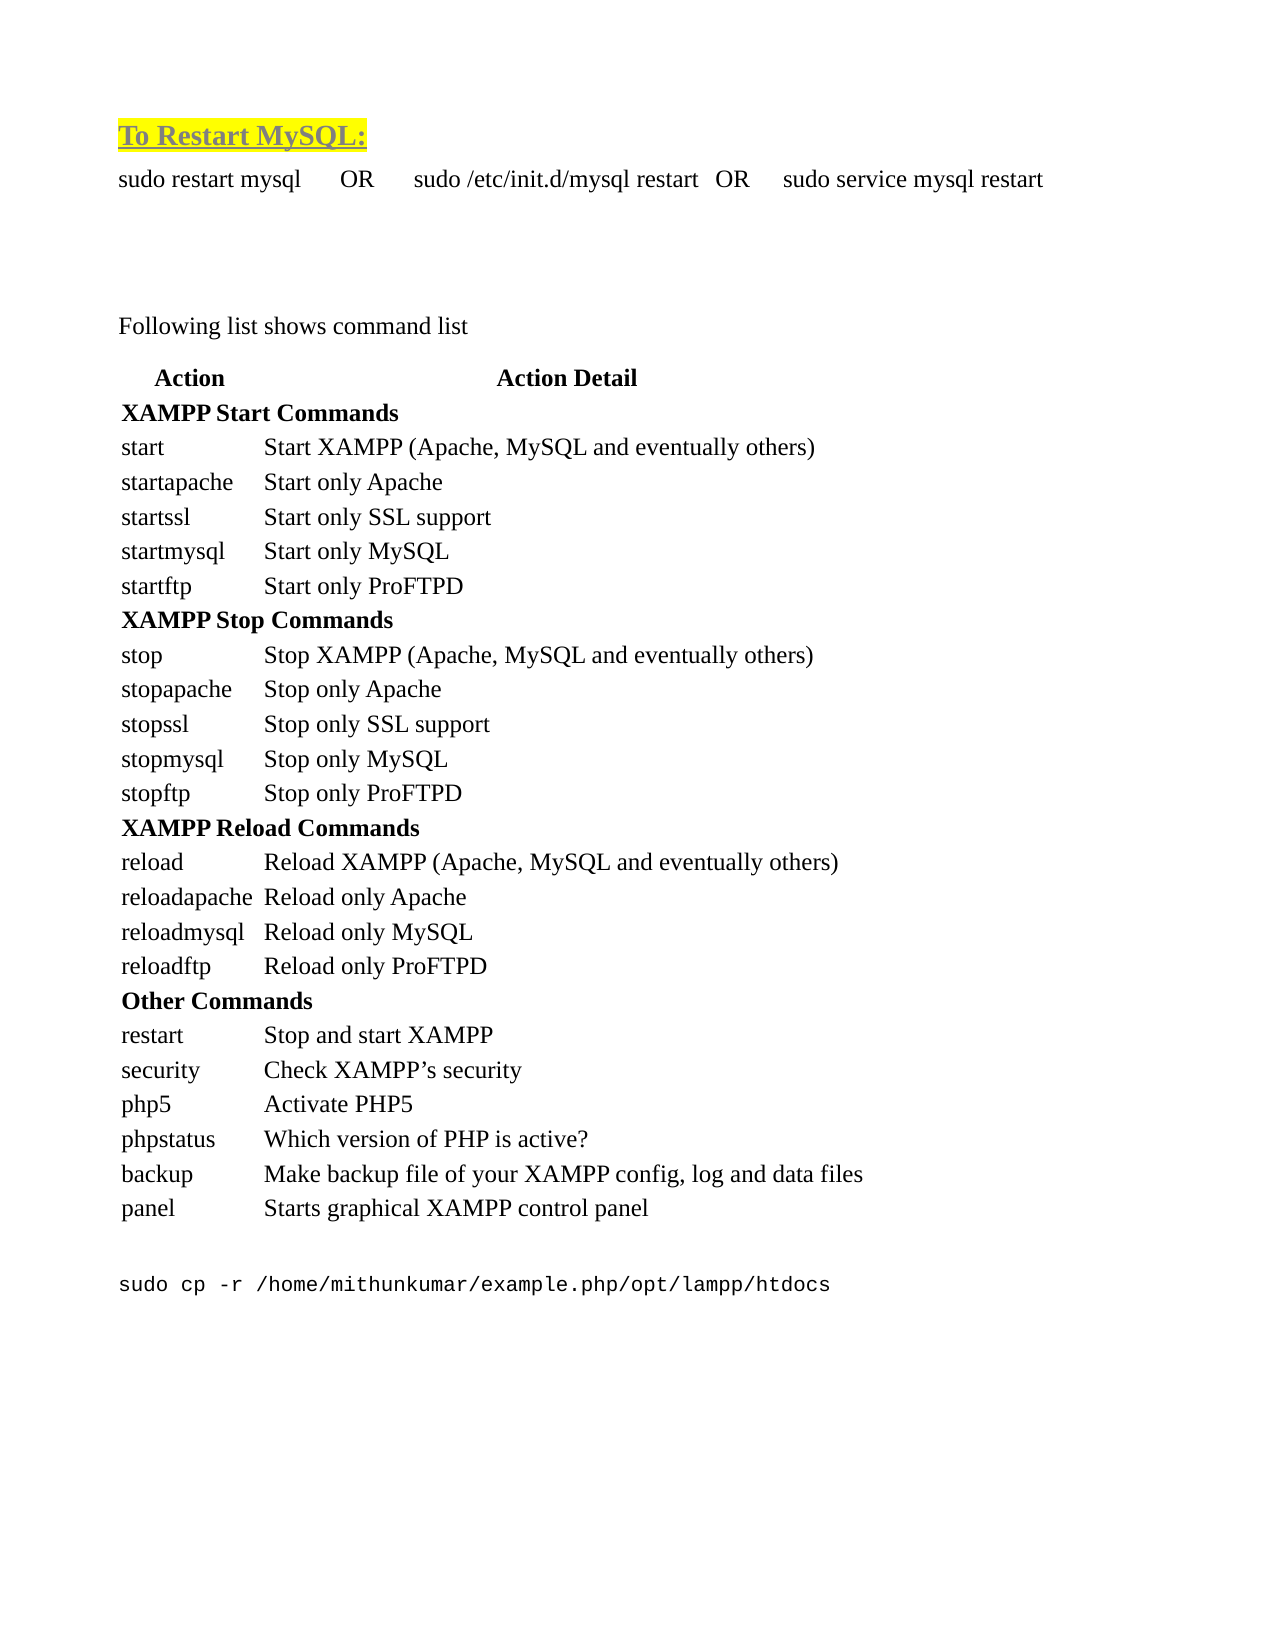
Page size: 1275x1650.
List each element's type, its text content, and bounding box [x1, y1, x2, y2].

table_cell Start only ProFTPD [261, 568, 873, 602]
table_cell reload [118, 845, 261, 879]
table_cell panel [118, 1190, 261, 1225]
table_cell Start only Apache [261, 464, 873, 499]
table_header Action Detail [261, 360, 873, 395]
table_cell Starts graphical XAMPP control panel [261, 1190, 873, 1225]
table_cell Other Commands [118, 983, 873, 1017]
table_cell Check XAMPP’s security [261, 1052, 873, 1087]
table_cell stopmysql [118, 741, 261, 775]
table_cell Stop only Apache [261, 672, 873, 706]
table_cell Stop and start XAMPP [261, 1018, 873, 1052]
table_cell Stop XAMPP (Apache, MySQL and eventually others) [261, 637, 873, 672]
table_cell Activate PHP5 [261, 1087, 873, 1121]
table_cell stopftp [118, 775, 261, 810]
table_cell Reload only ProFTPD [261, 948, 873, 983]
table_cell security [118, 1052, 261, 1087]
table_cell restart [118, 1018, 261, 1052]
table_cell reloadapache [118, 879, 261, 914]
table_cell startmysql [118, 533, 261, 568]
table_cell php5 [118, 1087, 261, 1121]
table_cell stopapache [118, 672, 261, 706]
table_cell Reload XAMPP (Apache, MySQL and eventually others) [261, 845, 873, 879]
table_cell XAMPP Reload Commands [118, 810, 873, 844]
table_cell XAMPP Start Commands [118, 395, 873, 429]
table_cell Start only MySQL [261, 533, 873, 568]
table_cell reloadmysql [118, 914, 261, 948]
table_cell Start XAMPP (Apache, MySQL and eventually others) [261, 430, 873, 464]
text sudo restart mysql OR sudo /etc/init.d/mysql restart OR sudo service mysql restart [118, 164, 1157, 193]
subtitle To Restart MySQL: [118, 118, 1157, 152]
table_cell startssl [118, 499, 261, 533]
table_cell Stop only ProFTPD [261, 775, 873, 810]
table_cell backup [118, 1156, 261, 1190]
table_cell XAMPP Stop Commands [118, 603, 873, 637]
table_cell Start only SSL support [261, 499, 873, 533]
table_cell Reload only Apache [261, 879, 873, 914]
table_cell startapache [118, 464, 261, 499]
table_cell reloadftp [118, 948, 261, 983]
table_cell Make backup file of your XAMPP config, log and data files [261, 1156, 873, 1190]
table_cell Reload only MySQL [261, 914, 873, 948]
table_cell Stop only SSL support [261, 706, 873, 741]
table_cell Stop only MySQL [261, 741, 873, 775]
table_cell phpstatus [118, 1121, 261, 1156]
text sudo cp -r /home/mithunkumar/example.php/opt/lampp/htdocs [118, 1274, 1157, 1298]
table_cell startftp [118, 568, 261, 602]
text Following list shows command list [118, 311, 1157, 340]
table_cell stopssl [118, 706, 261, 741]
table_cell Which version of PHP is active? [261, 1121, 873, 1156]
table_cell stop [118, 637, 261, 672]
table_cell start [118, 430, 261, 464]
table_header Action [118, 360, 261, 395]
